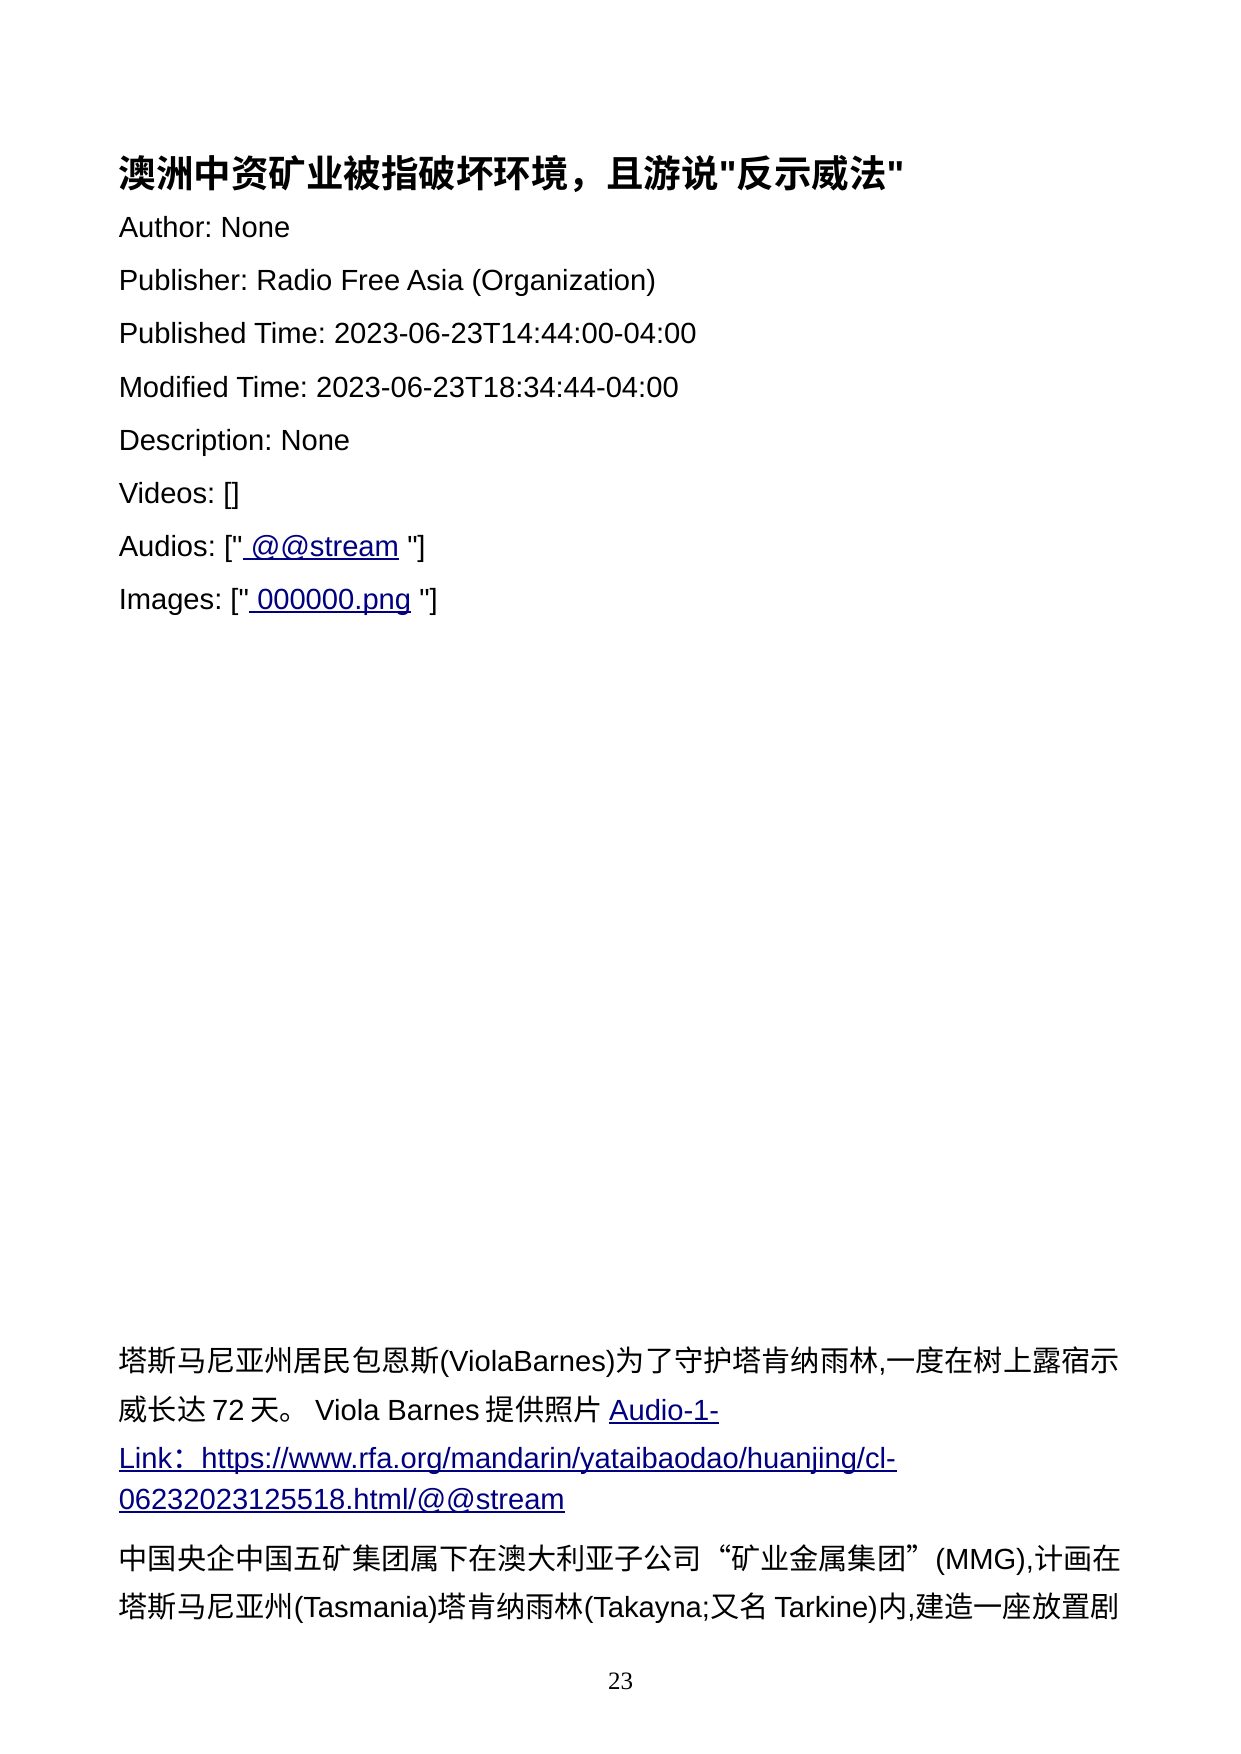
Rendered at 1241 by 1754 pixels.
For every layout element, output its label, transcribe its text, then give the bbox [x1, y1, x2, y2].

text Images: [" 000000.png "] [118, 582, 1122, 616]
text 中国央企中国五矿集团属下在澳大利亚子公司“矿业金属集团”(MMG),计画在塔斯马尼亚州(Tasmania)塔肯纳雨林(Takayna;又名Tarkine)内,建造一座放置剧 [118, 1535, 1122, 1626]
subtitle 澳洲中资矿业被指破坏环境，且游说"反示威法" [118, 143, 1122, 198]
text Description: None [118, 423, 1122, 456]
text Audios: [" @@stream "] [118, 529, 1122, 563]
text Modified Time: 2023-06-23T18:34:44-04:00 [118, 370, 1122, 403]
text Publisher: Radio Free Asia (Organization) [118, 263, 1122, 297]
text Published Time: 2023-06-23T14:44:00-04:00 [118, 317, 1122, 350]
text 塔斯马尼亚州居民包恩斯(ViolaBarnes)为了守护塔肯纳雨林,一度在树上露宿示威长达72天。 Viola Barnes提供照片 Audio-1-Link：https://www.rfa.org/mandarin/yataibaodao/huanjing/cl-06232023125518.html/@@stream [118, 635, 1122, 1516]
text Videos: [] [118, 476, 1122, 509]
text Author: None [118, 210, 1122, 244]
